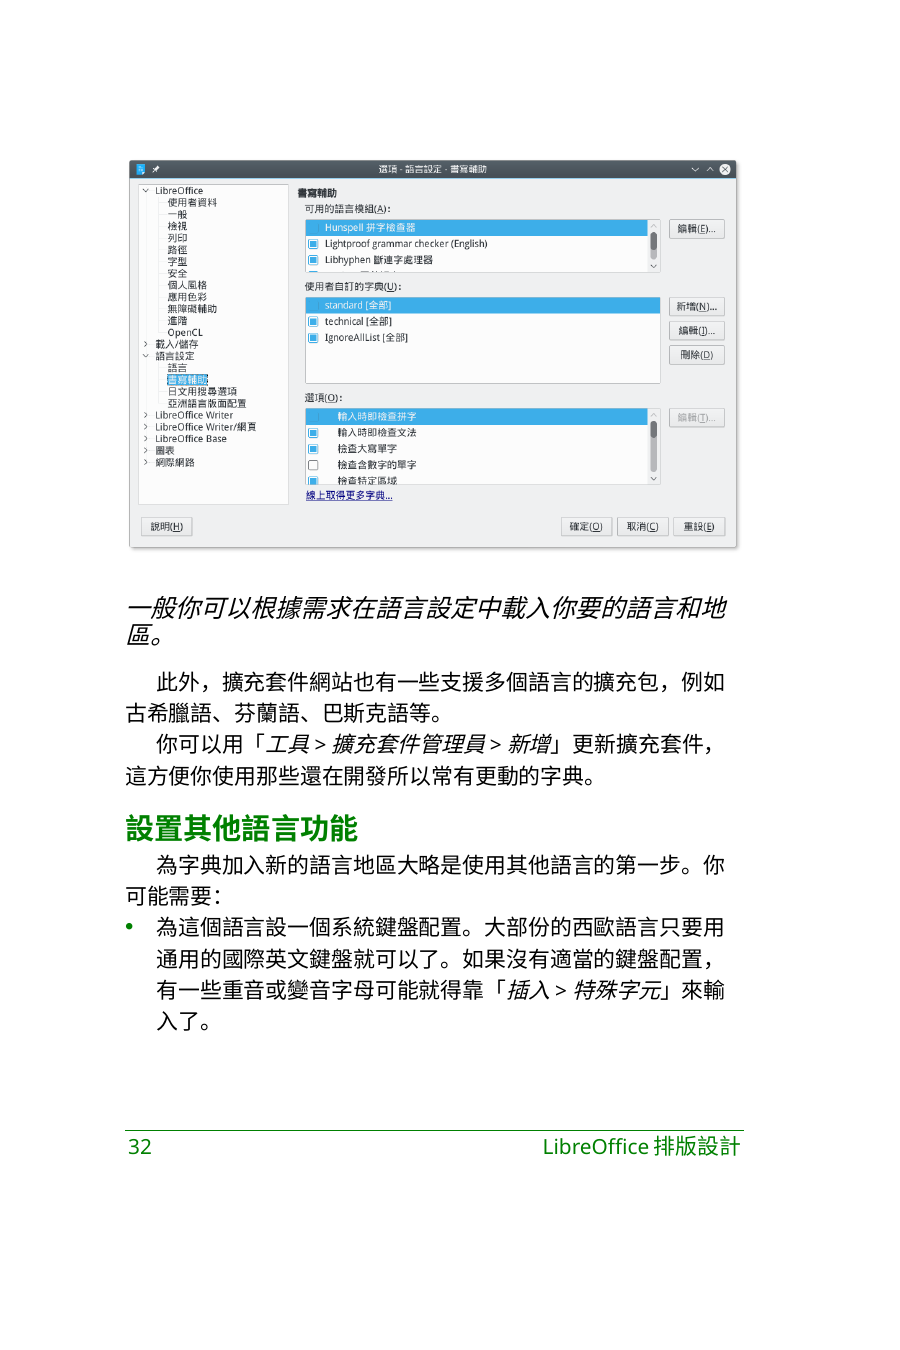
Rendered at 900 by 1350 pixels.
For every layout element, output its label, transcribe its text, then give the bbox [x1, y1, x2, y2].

table_header [125, 125, 744, 156]
table_header [125, 555, 744, 588]
text 此外，擴充套件網站也有一些支援多個語言的擴充包，例如古希臘語、芬蘭語、巴斯克語等。 [125, 665, 744, 728]
table_cell 一般你可以根據需求在語言設定中載入你要的語言和地區。 [125, 588, 744, 650]
list 為這個語言設一個系統鍵盤配置。大部份的西歐語言只要用通用的國際英文鍵盤就可以了。如果沒有適當的鍵盤配置，有一些重音或變音字母可能就得靠「插入 > 特殊字元」來輸入了。 [125, 911, 744, 1036]
text 你可以用「工具 > 擴充套件管理員 > 新增」更新擴充套件，這方便你使用那些還在開發所以常有更動的字典。 [125, 728, 744, 790]
text 為字典加入新的語言地區大略是使用其他語言的第一步。你可能需要： [125, 848, 744, 911]
subtitle 設置其他語言功能 [125, 806, 744, 848]
picture [125, 156, 744, 555]
